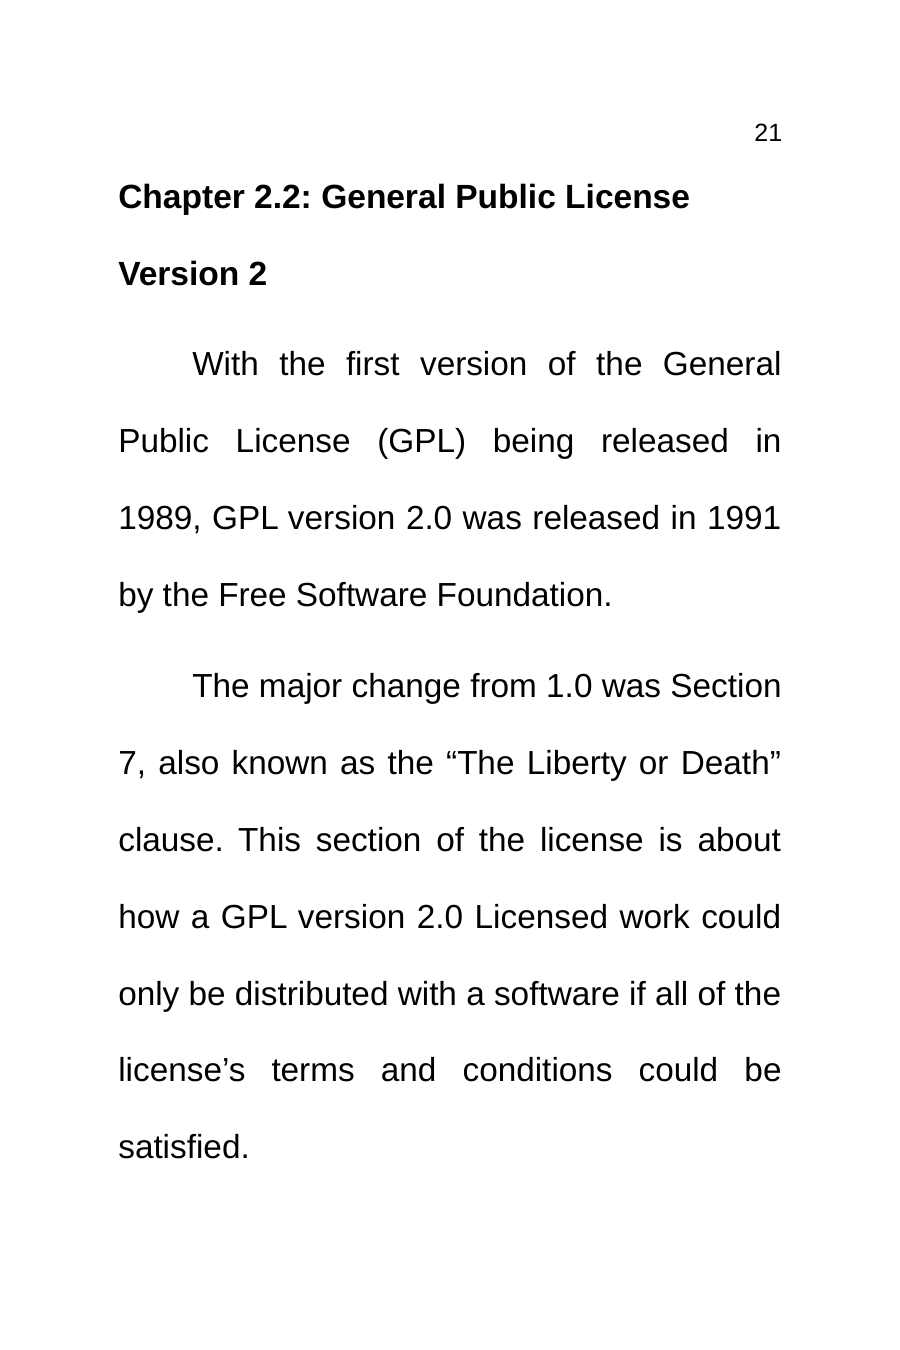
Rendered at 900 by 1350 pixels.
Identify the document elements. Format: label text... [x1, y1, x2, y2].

text The major change from 1.0 was Section 7, also known as the “The Liberty or Death” clause. This section of the license is about how a GPL version 2.0 Licensed work could only be distributed with a software if all of the license’s terms and conditions could be satisfied. [118, 666, 782, 1166]
subtitle Chapter 2.2: General Public License Version 2 [118, 177, 782, 293]
text With the first version of the General Public License (GPL) being released in 1989, GPL version 2.0 was released in 1991 by the Free Software Foundation. [118, 344, 782, 613]
